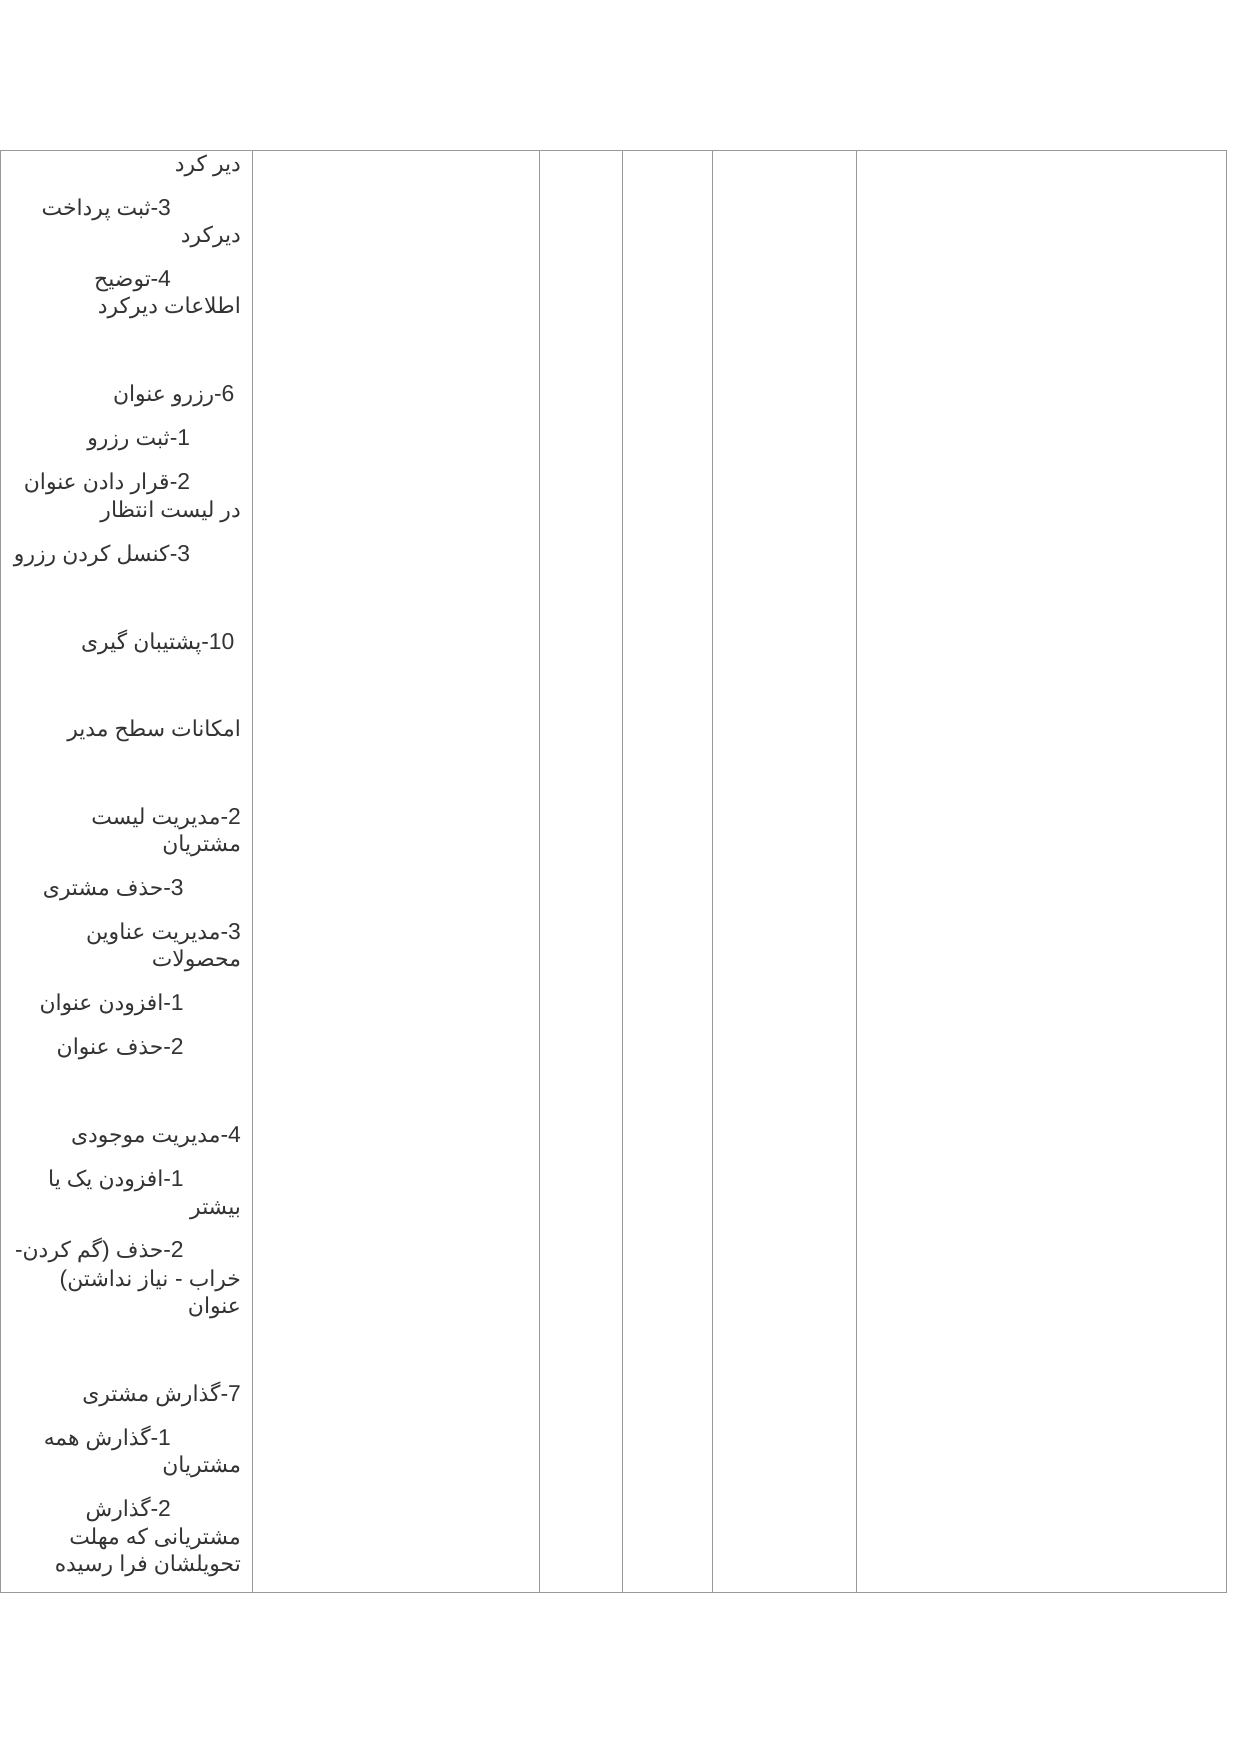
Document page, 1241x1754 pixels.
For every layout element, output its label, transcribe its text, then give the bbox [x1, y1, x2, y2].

table_cell [253, 151, 539, 1592]
table_cell امکانات سطح کارمند و بالا تر 1-گرفتن پس دادن 1-اجاره دادن یک یا بیشتر عنوان به مشتری 2- ثبت بازگشتی ها 3- گزارش وصعیت یک دیسک خاص عنوان - وضعیت اجاره داده شده - موجود در صورت اجاره بودن به چه کسی صفحه 2 قسمت سی 2-مدیریت لیست مشتریان 1-افزودن مشتری 2-ویرایش مشتری 3-فقط مدیر 3-مدیریت عناوین محصولات 3-پاسخ به صوالات عمومی از محصولات - وجود کپی جهت اجاره 5-مدیریت دیر کرد 1-ثبت مبلغ دیر کرد برای پرداخت بعدا 2-بررسی وجود دیر کرد 3-ثبت پرداخت دیرکرد 4-توضیح اطلاعات دیرکرد 6-رزرو عنوان 1-ثبت رزرو 2-قرار دادن عنوان در لیست انتظار 3-کنسل کردن رزرو 10-پشتیبان گیری امکانات سطح مدیر 2-مدیریت لیست مشتریان 3-حذف مشتری 3-مدیریت عناوین محصولات 1-افزودن عنوان 2-حذف عنوان 4-مدیریت موجودی 1-افزودن یک یا بیشتر 2-حذف (گم کردن- خراب - نیاز نداشتن) عنوان 7-گذارش مشتری 1-گذارش همه مشتریان 2-گذارش مشتریانی که مهلت تحویلشان فرا رسیده 3-گذارش مشتریانی که یک یا بیشتر بدهی دارند 8-گزارش عناوین 1-نام و اطلاعات پایه دیگر عنوان 2-گذارش گیری کلی (تعداد موجودی - تعداد در انتظار -تعداد اجاره داده شده) 3-گذارش لیست انتظار یک عنوان خاص 9-قوانین متفرقه 1-تنظیم نرخ اجاره گروه (فیلم - بازی) 2-تنظیم مدت اجاره گروه(فیلم -بازی) [1, 151, 252, 1592]
table_cell [713, 151, 856, 1592]
table_cell [623, 151, 712, 1592]
table_cell [540, 151, 622, 1592]
table_cell [857, 151, 1226, 1592]
